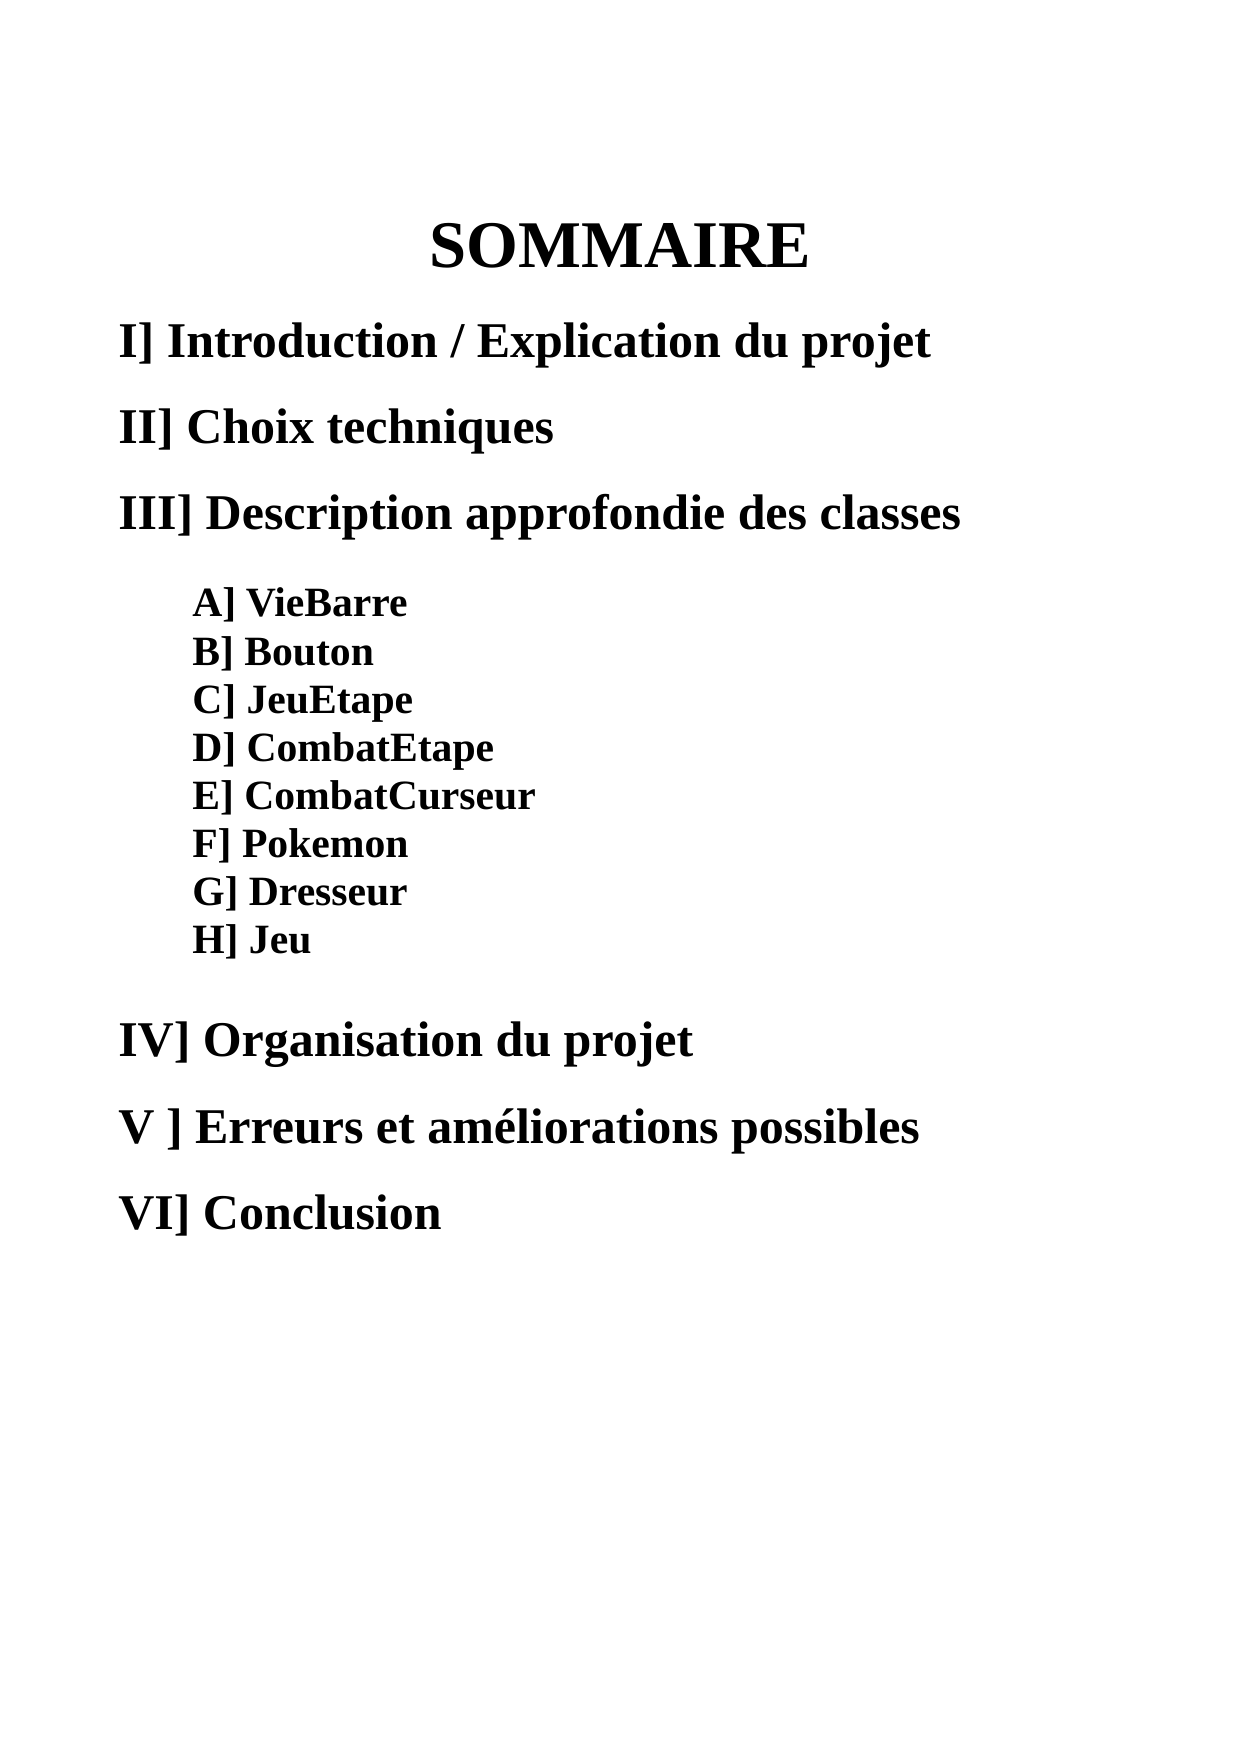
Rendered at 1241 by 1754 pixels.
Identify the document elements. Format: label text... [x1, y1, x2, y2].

text I] Introduction / Explication du projet [118, 311, 1122, 368]
text SOMMAIRE [118, 205, 1122, 282]
text II] Choix techniques [118, 397, 1122, 454]
text IV] Organisation du projet [118, 1010, 1122, 1068]
text III] Description approfondie des classes [118, 483, 1122, 541]
text C] JeuEtape [118, 675, 1122, 723]
text D] CombatEtape [118, 723, 1122, 771]
text A] VieBarre [118, 569, 1122, 627]
text V ] Erreurs et améliorations possibles [118, 1096, 1122, 1154]
text E] CombatCurseur [118, 771, 1122, 818]
text H] Jeu [118, 914, 1122, 962]
text G] Dresseur [118, 866, 1122, 914]
text F] Pokemon [118, 818, 1122, 866]
text B] Bouton [118, 627, 1122, 675]
text VI] Conclusion [118, 1183, 1122, 1240]
